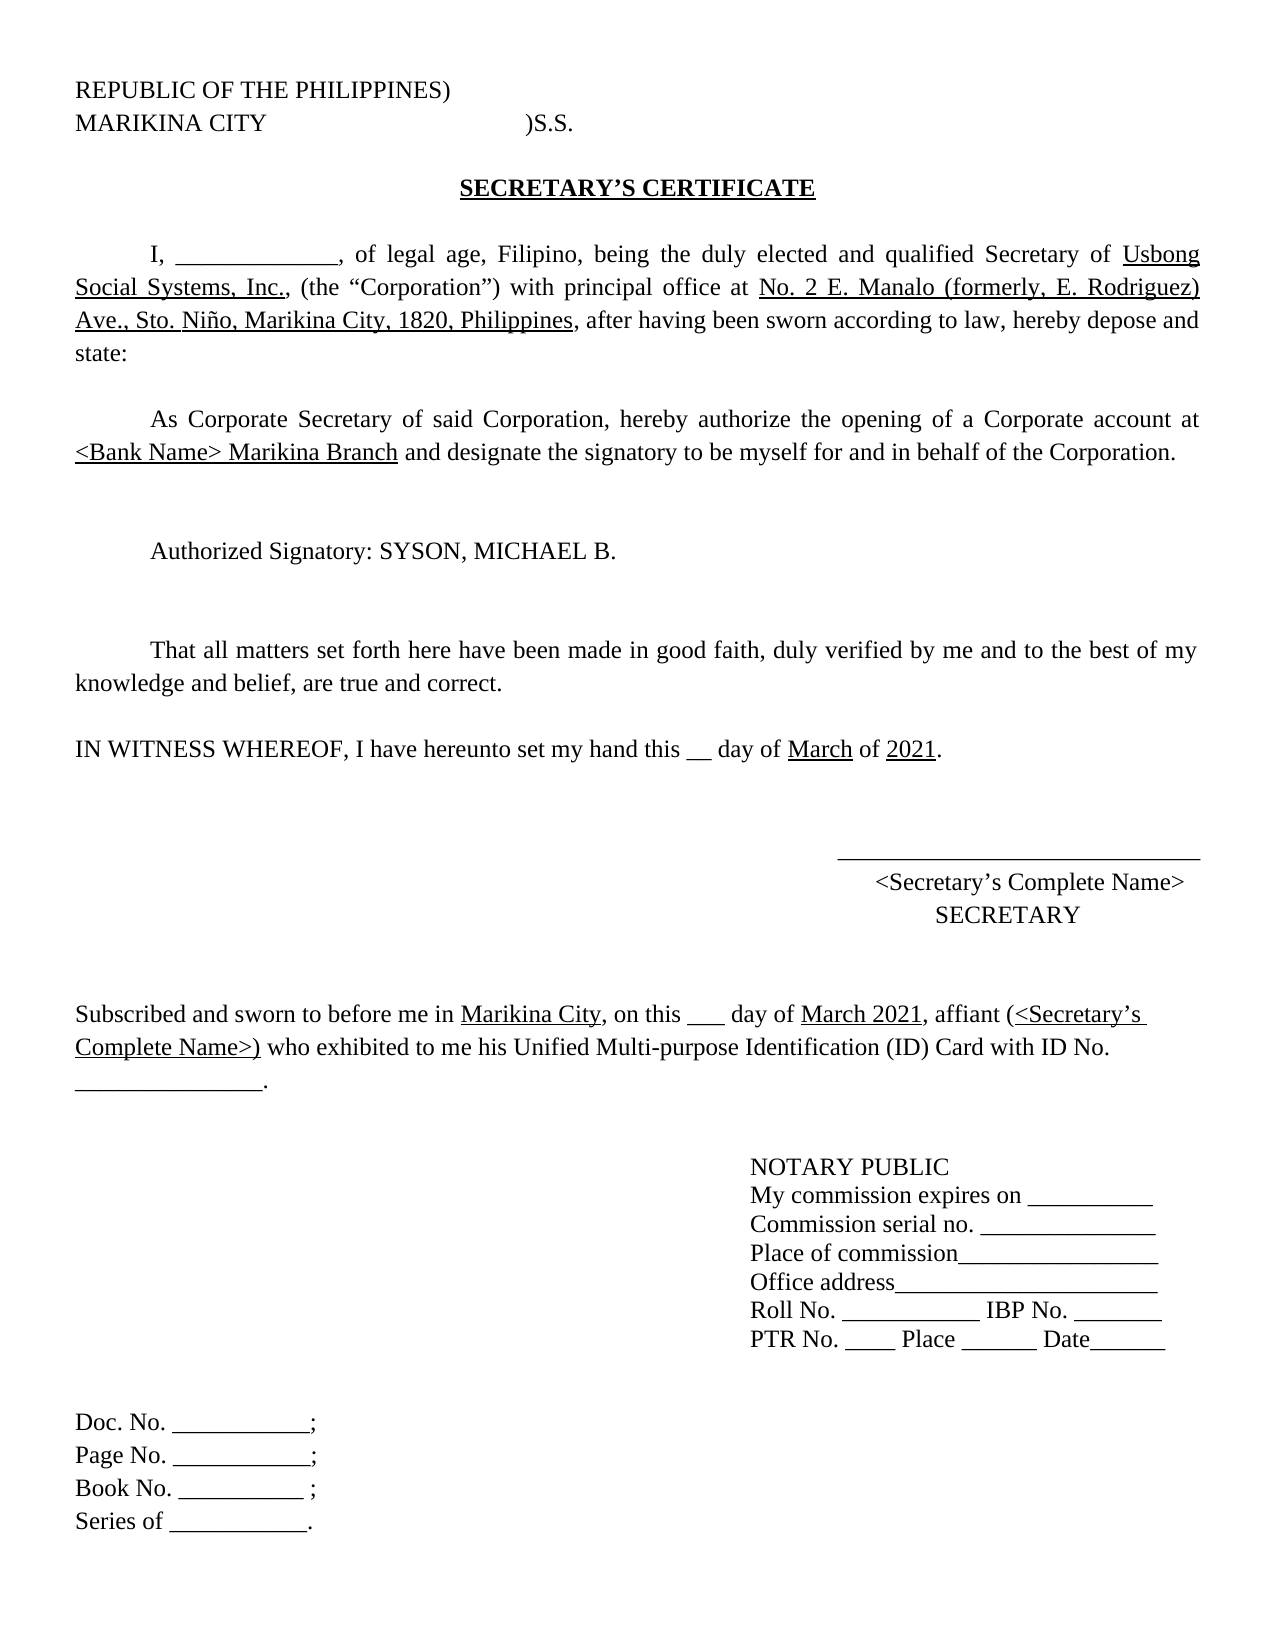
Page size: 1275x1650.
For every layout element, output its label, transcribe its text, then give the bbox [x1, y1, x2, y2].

text Place of commission________________ [750, 1238, 1166, 1267]
text NOTARY PUBLIC [675, 1152, 1116, 1180]
text REPUBLIC OF THE PHILIPPINES) [75, 75, 1200, 104]
text Office address_____________________ [750, 1267, 1166, 1295]
text Commission serial no. ______________ [750, 1209, 1166, 1238]
text My commission expires on __________ [750, 1180, 1166, 1209]
text That all matters set forth here have been made in good faith, duly verified by me and to the best of my knowledge and belief, are true and correct. [75, 636, 1200, 697]
text I, _____________, of legal age, Filipino, being the duly elected and qualified Secretary of Usbong Social Systems, Inc., (the “Corporation”) with principal office at No. 2 E. Manalo (formerly, E. Rodriguez) Ave., Sto. Niño, Marikina City, 1820, Philippines, after having been sworn according to law, hereby depose and state: [75, 239, 1200, 367]
text Book No. __________ ; [75, 1473, 1166, 1502]
list SECRETARY [825, 900, 1116, 928]
text SECRETARY’S CERTIFICATE [75, 173, 1200, 202]
list _____________________________ [150, 834, 1200, 862]
text Roll No. ___________ IBP No. _______ [750, 1295, 1166, 1324]
text Authorized Signatory: SYSON, MICHAEL B. [75, 536, 1200, 565]
text Doc. No. ___________; [75, 1407, 1166, 1436]
list <Secretary’s Complete Name> [750, 867, 1200, 895]
text Page No. ___________; [75, 1440, 1166, 1468]
text As Corporate Secretary of said Corporation, hereby authorize the opening of a Corporate account at <Bank Name> Marikina Branch and designate the signatory to be myself for and in behalf of the Corporation. [75, 404, 1200, 466]
text IN WITNESS WHEREOF, I have hereunto set my hand this __ day of March of 2021. [75, 734, 1200, 763]
list Subscribed and sworn to before me in Marikina City, on this ___ day of March 2021, affiant (<Secretary’s Complete Name>) who exhibited to me his Unified Multi-purpose Identification (ID) Card with ID No. _______________. [75, 999, 1166, 1093]
text MARIKINA CITY )S.S. [75, 108, 1200, 137]
text PTR No. ____ Place ______ Date______ [750, 1324, 1166, 1353]
text Series of ___________. [75, 1506, 1166, 1534]
